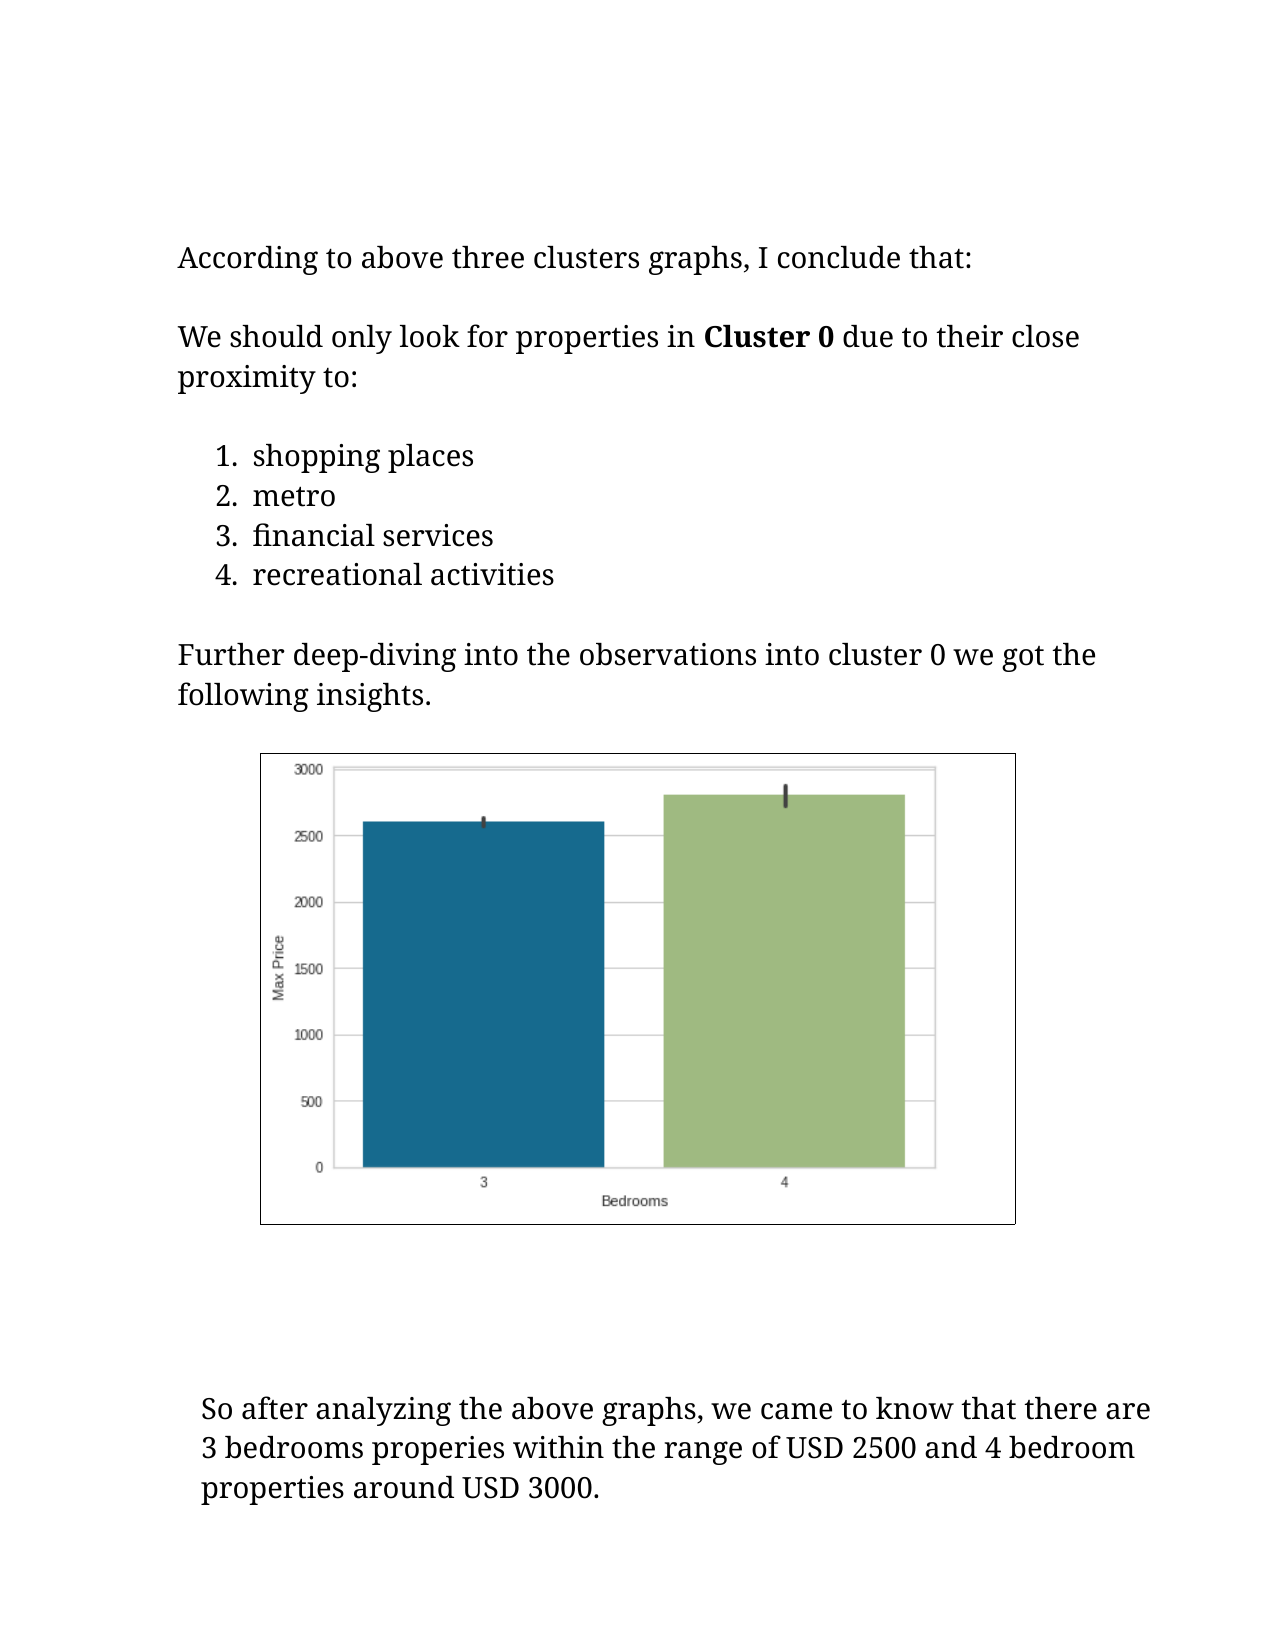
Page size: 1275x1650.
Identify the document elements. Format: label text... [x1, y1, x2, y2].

list metro [215, 475, 1157, 515]
text According to above three clusters graphs, I conclude that: [177, 237, 1157, 277]
text We should only look for properties in Cluster 0 due to their close proximity to: [177, 317, 1157, 396]
list shopping places [215, 436, 1157, 475]
list financial services [215, 515, 1157, 555]
picture [262, 756, 1013, 1221]
list recreational activities [215, 555, 1157, 594]
text So after analyzing the above graphs, we came to know that there are 3 bedrooms properies within the range of USD 2500 and 4 bedroom properties around USD 3000. [201, 1388, 1157, 1507]
text Further deep-diving into the observations into cluster 0 we got the following insights. [177, 634, 1157, 713]
